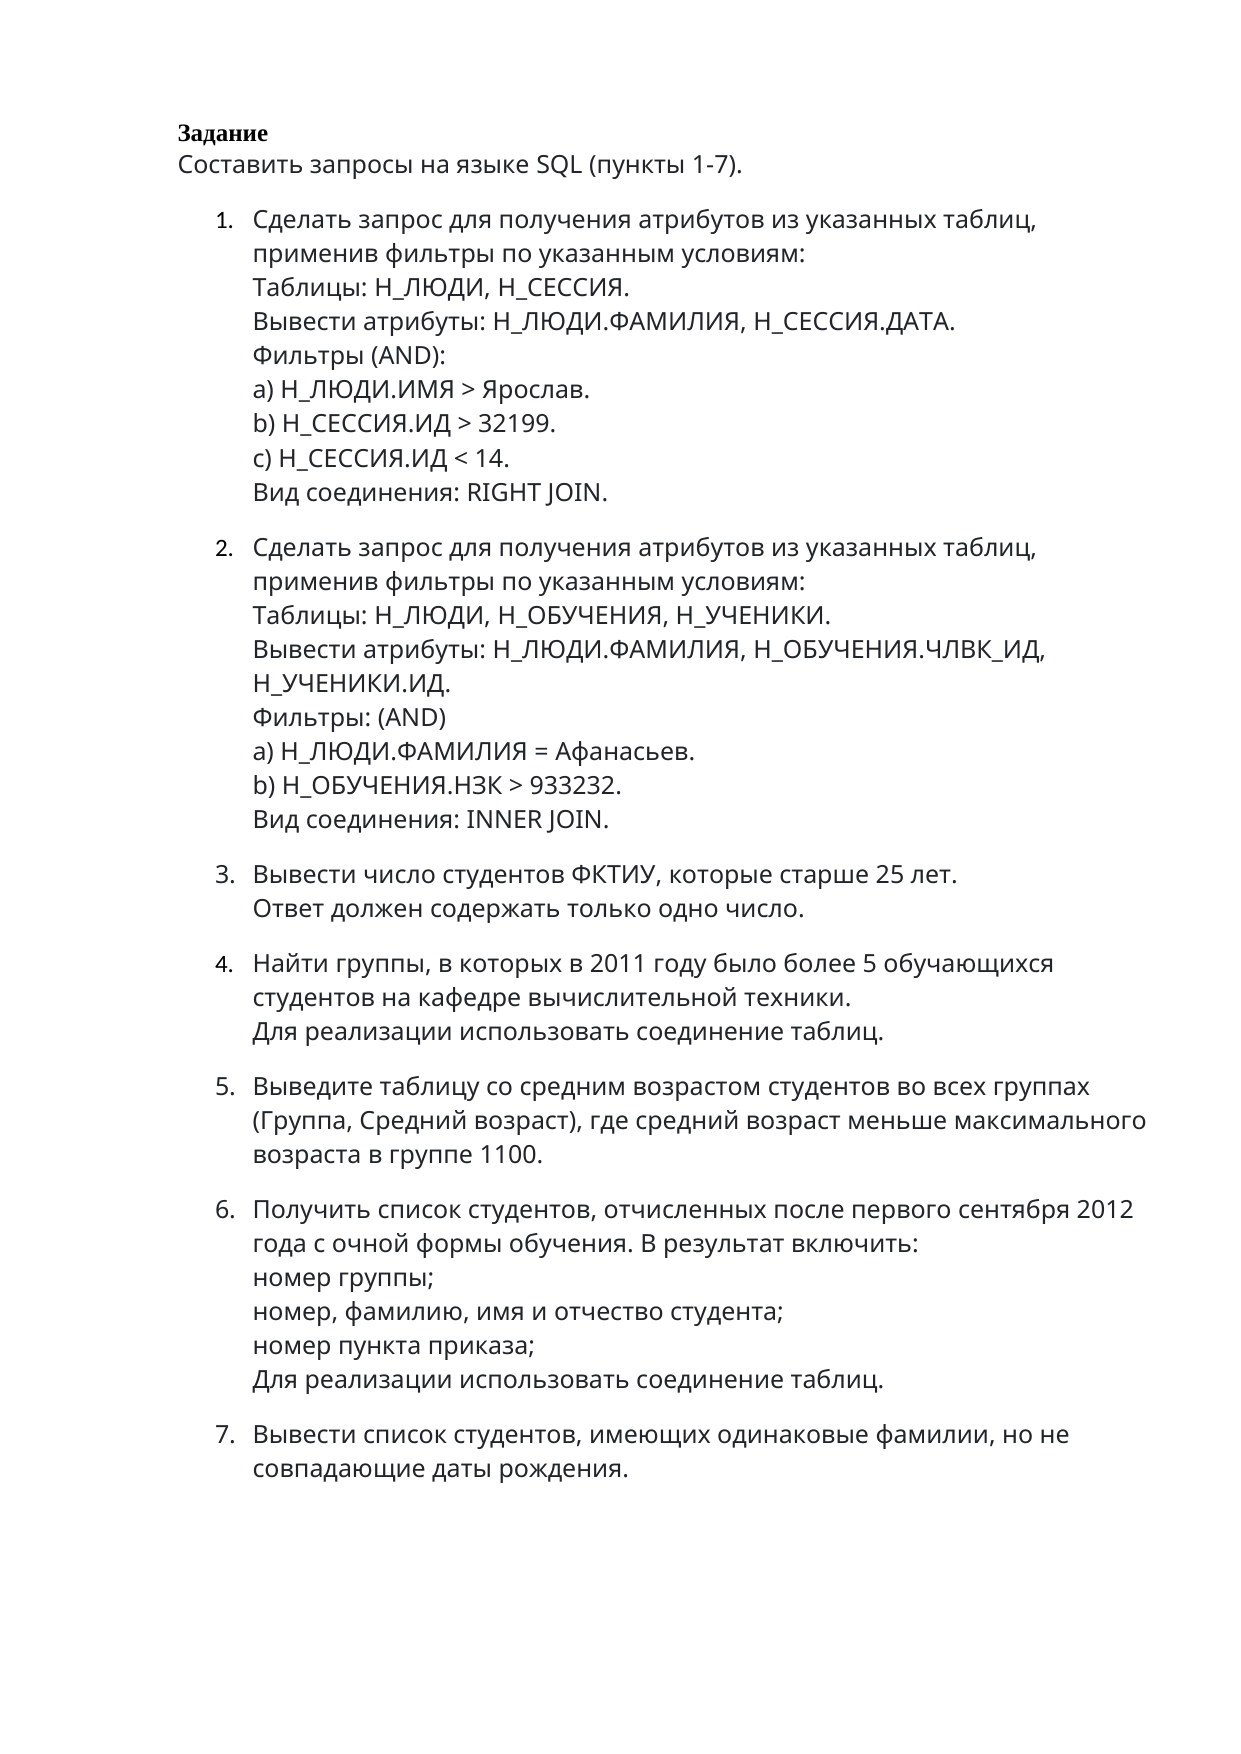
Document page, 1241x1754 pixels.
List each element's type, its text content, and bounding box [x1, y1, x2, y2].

list Сделать запрос для получения атрибутов из указанных таблиц, применив фильтры по указанным условиям: Таблицы: Н_ЛЮДИ, Н_СЕССИЯ. Вывести атрибуты: Н_ЛЮДИ.ФАМИЛИЯ, Н_СЕССИЯ.ДАТА. Фильтры (AND): a) Н_ЛЮДИ.ИМЯ > Ярослав. b) Н_СЕССИЯ.ИД > 32199. c) Н_СЕССИЯ.ИД < 14. Вид соединения: RIGHT JOIN. [215, 202, 1152, 508]
list Выведите таблицу со средним возрастом студентов во всех группах (Группа, Средний возраст), где средний возраст меньше максимального возраста в группе 1100. [215, 1068, 1152, 1171]
list Вывести число студентов ФКТИУ, которые старше 25 лет. Ответ должен содержать только одно число. [215, 857, 1152, 925]
list Сделать запрос для получения атрибутов из указанных таблиц, применив фильтры по указанным условиям: Таблицы: Н_ЛЮДИ, Н_ОБУЧЕНИЯ, Н_УЧЕНИКИ. Вывести атрибуты: Н_ЛЮДИ.ФАМИЛИЯ, Н_ОБУЧЕНИЯ.ЧЛВК_ИД, Н_УЧЕНИКИ.ИД. Фильтры: (AND) a) Н_ЛЮДИ.ФАМИЛИЯ = Афанасьев. b) Н_ОБУЧЕНИЯ.НЗК > 933232. Вид соединения: INNER JOIN. [215, 529, 1152, 836]
text Составить запросы на языке SQL (пункты 1-7). [177, 147, 1152, 181]
list Получить список студентов, отчисленных после первого сентября 2012 года с очной формы обучения. В результат включить: номер группы; номер, фамилию, имя и отчество студента; номер пункта приказа; Для реализации использовать соединение таблиц. [215, 1192, 1152, 1396]
list Вывести список студентов, имеющих одинаковые фамилии, но не совпадающие даты рождения. [215, 1417, 1152, 1485]
subtitle Задание [177, 118, 1152, 147]
list Найти группы, в которых в 2011 году было более 5 обучающихся студентов на кафедре вычислительной техники. Для реализации использовать соединение таблиц. [215, 946, 1152, 1048]
